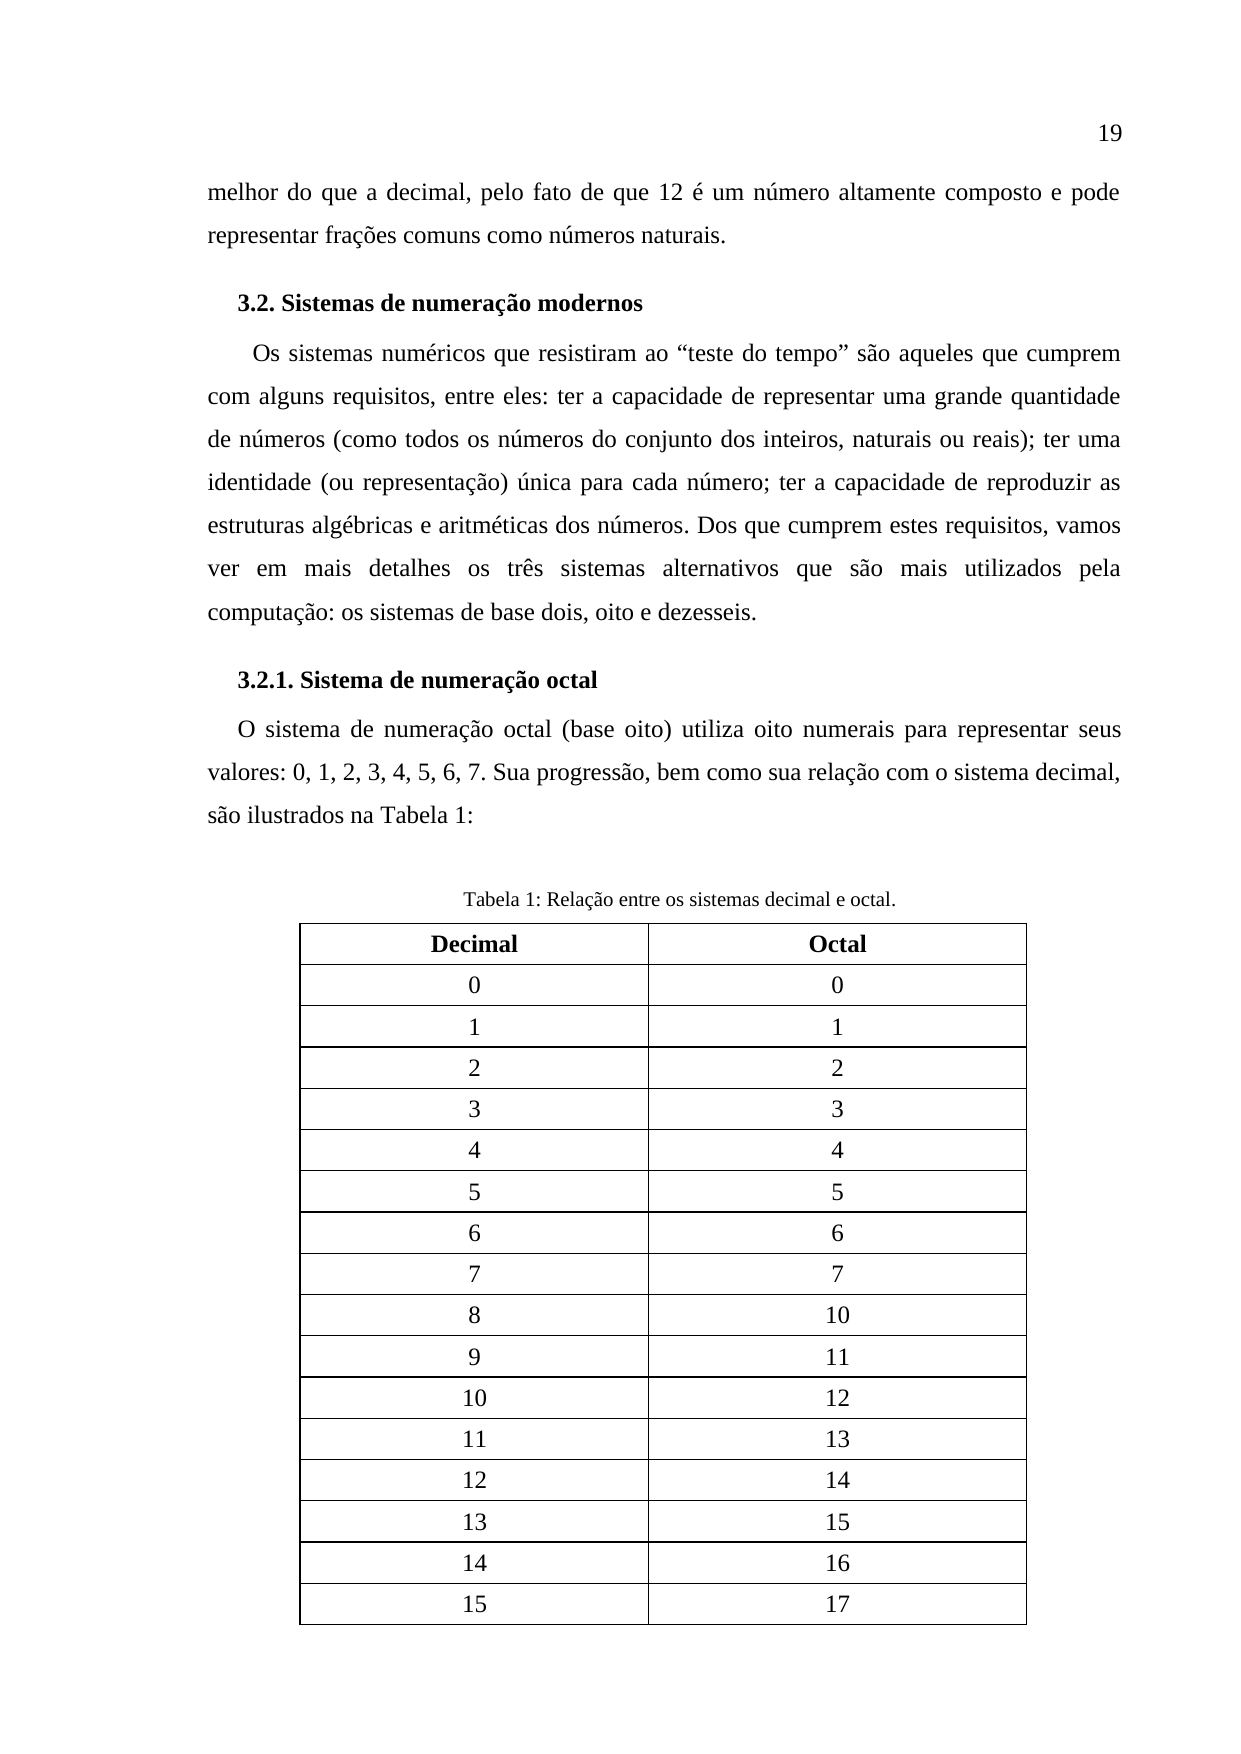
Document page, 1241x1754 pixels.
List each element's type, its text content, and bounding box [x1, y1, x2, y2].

table_cell 15 [301, 1584, 648, 1624]
table_cell 3 [301, 1089, 648, 1129]
table_cell 2 [301, 1048, 648, 1088]
table_header Octal [649, 924, 1026, 964]
subtitle 3.2. Sistemas de numeração modernos [207, 288, 1122, 317]
table_cell 0 [649, 965, 1026, 1005]
text Tabela 1: Relação entre os sistemas decimal e octal. [207, 887, 1122, 911]
table_cell 0 [301, 965, 648, 1005]
table_cell 12 [301, 1460, 648, 1500]
table_cell 14 [649, 1460, 1026, 1500]
table_cell 1 [649, 1006, 1026, 1046]
table_header Decimal [301, 924, 648, 964]
table_cell 16 [649, 1543, 1026, 1583]
text O sistema de numeração octal (base oito) utiliza oito numerais para representar seus valores: 0, 1, 2, 3, 4, 5, 6, 7. Sua progressão, bem como sua relação com o sistema decimal, são ilustrados na Tabela 1: [207, 714, 1122, 829]
table_cell 11 [301, 1419, 648, 1459]
table_cell 14 [301, 1543, 648, 1583]
table_cell 3 [649, 1089, 1026, 1129]
table_cell 5 [301, 1171, 648, 1211]
table_cell 1 [301, 1006, 648, 1046]
table_cell 4 [649, 1130, 1026, 1170]
table_cell 8 [301, 1295, 648, 1335]
table_cell 6 [301, 1213, 648, 1253]
table_cell 5 [649, 1171, 1026, 1211]
table_cell 7 [301, 1254, 648, 1294]
table_cell 4 [301, 1130, 648, 1170]
text melhor do que a decimal, pelo fato de que 12 é um número altamente composto e pode representar frações comuns como números naturais. [207, 177, 1122, 249]
table_cell 11 [649, 1336, 1026, 1376]
table_cell 17 [649, 1584, 1026, 1624]
table_cell 13 [301, 1501, 648, 1541]
table_cell 2 [649, 1048, 1026, 1088]
table_cell 9 [301, 1336, 648, 1376]
table_cell 10 [301, 1378, 648, 1418]
table_cell 13 [649, 1419, 1026, 1459]
table_cell 7 [649, 1254, 1026, 1294]
subtitle 3.2.1. Sistema de numeração octal [207, 665, 1122, 693]
table_cell 6 [649, 1213, 1026, 1253]
table_cell 15 [649, 1501, 1026, 1541]
text Os sistemas numéricos que resistiram ao “teste do tempo” são aqueles que cumprem com alguns requisitos, entre eles: ter a capacidade de representar uma grande quantidade de números (como todos os números do conjunto dos inteiros, naturais ou reais); ter uma identidade (ou representação) única para cada número; ter a capacidade de reproduzir as estruturas algébricas e aritméticas dos números. Dos que cumprem estes requisitos, vamos ver em mais detalhes os três sistemas alternativos que são mais utilizados pela computação: os sistemas de base dois, oito e dezesseis. [207, 338, 1122, 625]
table_cell 10 [649, 1295, 1026, 1335]
table_cell 12 [649, 1378, 1026, 1418]
